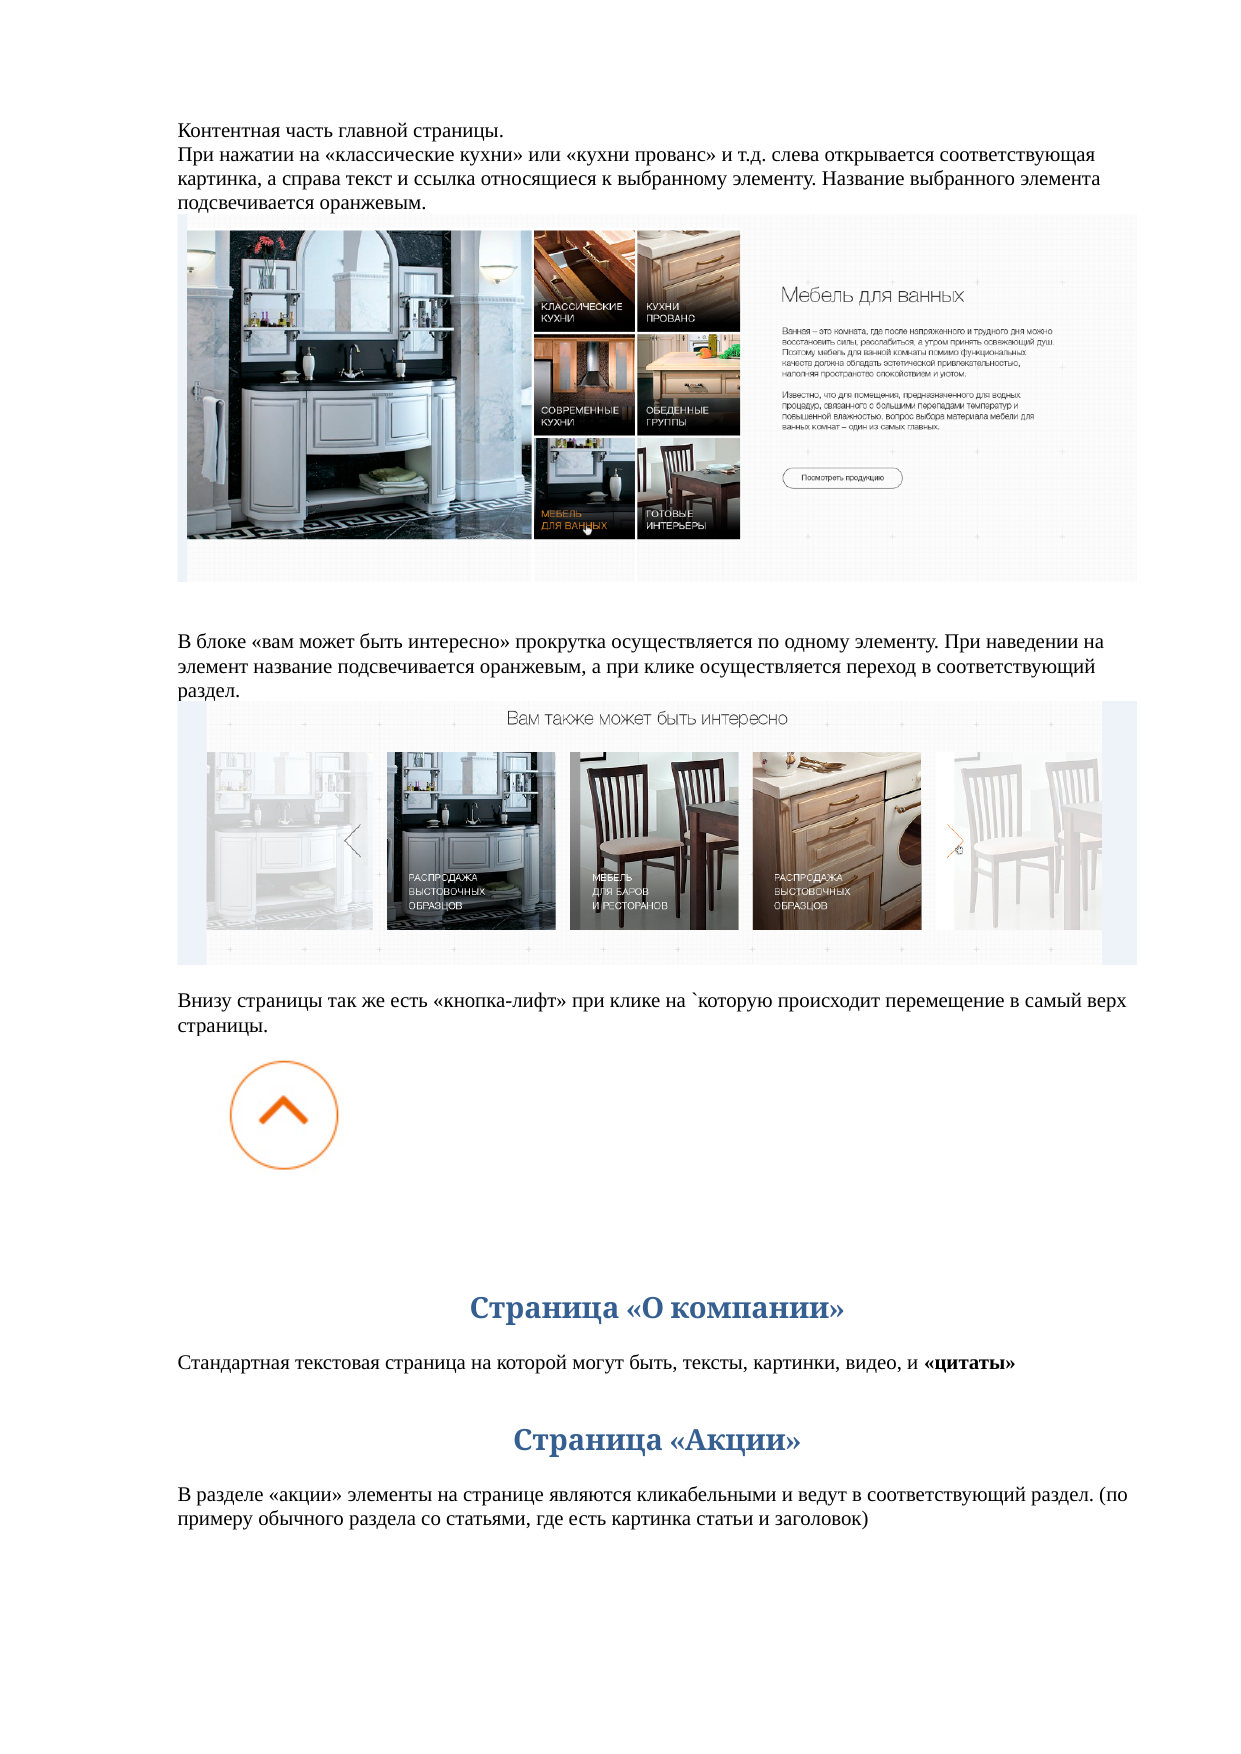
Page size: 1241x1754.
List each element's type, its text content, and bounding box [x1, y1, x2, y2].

subtitle Страница «Акции» [177, 1424, 1137, 1458]
picture [177, 1036, 373, 1195]
text Внизу страницы так же есть «кнопка-лифт» при клике на `которую происходит перемещение в самый верх страницы. [177, 988, 1137, 1037]
text В разделе «акции» элементы на странице являются кликабельными и ведут в соответствующий раздел. (по примеру обычного раздела со статьями, где есть картинка статьи и заголовок) [177, 1482, 1137, 1530]
text При нажатии на «классические кухни» или «кухни прованс» и т.д. слева открывается соответствующая картинка, а справа текст и ссылка относящиеся к выбранному элементу. Название выбранного элемента подсвечивается оранжевым. [177, 142, 1137, 214]
text Стандартная текстовая страница на которой могут быть, тексты, картинки, видео, и «цитаты» [177, 1350, 1137, 1374]
picture [177, 214, 1137, 582]
subtitle Страница «О компании» [177, 1292, 1137, 1326]
text В блоке «вам может быть интересно» прокрутка осуществляется по одному элементу. При наведении на элемент название подсвечивается оранжевым, а при клике осуществляется переход в соответствующий раздел. [177, 629, 1137, 701]
text Контентная часть главной страницы. [177, 118, 1137, 142]
picture [177, 701, 1137, 965]
